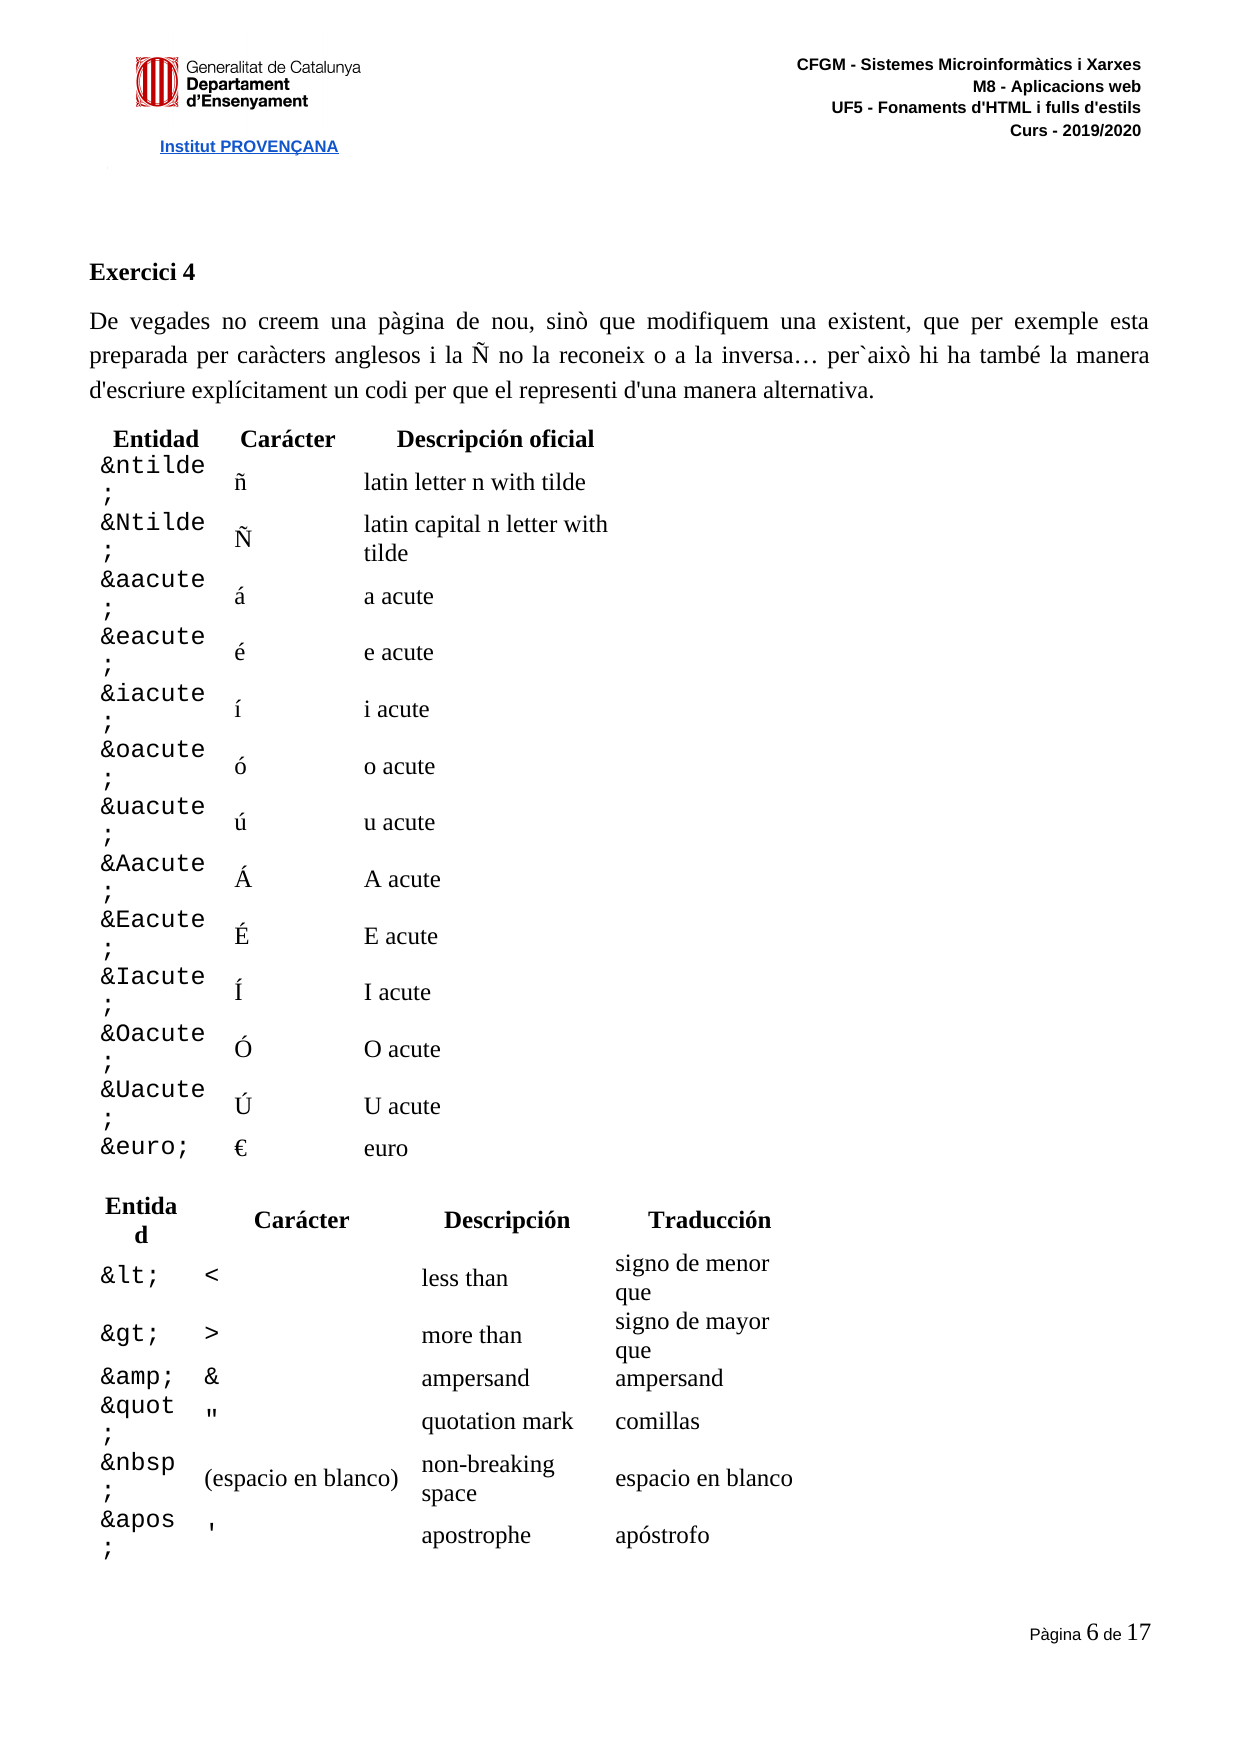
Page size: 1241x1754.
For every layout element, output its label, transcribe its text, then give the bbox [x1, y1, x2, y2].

table_header Descripción oficial [353, 424, 638, 453]
table_cell &oacute; [89, 737, 223, 793]
table_cell O acute [353, 1020, 638, 1077]
table_cell U acute [353, 1077, 638, 1133]
table_cell Á [223, 850, 352, 907]
table_header Entidad [89, 424, 223, 453]
table_cell &quot; [89, 1392, 193, 1449]
table_cell &iacute; [89, 680, 223, 737]
table_cell apóstrofo [604, 1506, 816, 1563]
table_cell A acute [353, 850, 638, 907]
table_cell ampersand [604, 1364, 816, 1392]
table_cell e acute [353, 624, 638, 680]
table_cell a acute [353, 567, 638, 623]
table_cell > [193, 1306, 410, 1363]
table_cell &uacute; [89, 794, 223, 850]
table_cell i acute [353, 680, 638, 737]
table_cell o acute [353, 737, 638, 793]
table_cell euro [353, 1134, 638, 1162]
table_cell signo de mayor que [604, 1306, 816, 1363]
table_cell less than [410, 1249, 604, 1306]
picture [99, 32, 397, 133]
table_header Entidad [89, 1191, 193, 1248]
table_cell ampersand [410, 1364, 604, 1392]
table_cell Ó [223, 1020, 352, 1077]
table_header Traducción [604, 1191, 816, 1248]
table_header Carácter [193, 1191, 410, 1248]
table_cell " [193, 1392, 410, 1449]
table_cell latin letter n with tilde [353, 453, 638, 509]
table_cell signo de menor que [604, 1249, 816, 1306]
table_cell & [193, 1364, 410, 1392]
table_cell Ú [223, 1077, 352, 1133]
table_cell u acute [353, 794, 638, 850]
table_cell ñ [223, 453, 352, 509]
table_cell &lt; [89, 1249, 193, 1306]
table_cell &apos; [89, 1506, 193, 1563]
table_cell &nbsp; [89, 1449, 193, 1506]
table_cell é [223, 624, 352, 680]
table_cell &ntilde; [89, 453, 223, 509]
table_cell &aacute; [89, 567, 223, 623]
table_cell &eacute; [89, 624, 223, 680]
text De vegades no creem una pàgina de nou, sinò que modifiquem una existent, que per exemple esta preparada per caràcters anglesos i la Ñ no la reconeix o a la inversa… per`això hi ha també la manera d'escriure explícitament un codi per que el representi d'una manera alternativa. [89, 306, 1151, 403]
table_cell non-breaking space [410, 1449, 604, 1506]
table_cell ó [223, 737, 352, 793]
table_header Descripción [410, 1191, 604, 1248]
table_cell &euro; [89, 1134, 223, 1162]
table_cell comillas [604, 1392, 816, 1449]
table_cell ' [193, 1506, 410, 1563]
table_cell &amp; [89, 1364, 193, 1392]
table_cell í [223, 680, 352, 737]
table_cell &Oacute; [89, 1020, 223, 1077]
table_cell E acute [353, 907, 638, 963]
table_cell I acute [353, 964, 638, 1020]
table_cell latin capital n letter with tilde [353, 509, 638, 567]
table_cell more than [410, 1306, 604, 1363]
table_cell ú [223, 794, 352, 850]
table_cell &Aacute; [89, 850, 223, 907]
table_cell < [193, 1249, 410, 1306]
table_cell &Uacute; [89, 1077, 223, 1133]
table_cell &gt; [89, 1306, 193, 1363]
table_cell &Iacute; [89, 964, 223, 1020]
table_cell &Eacute; [89, 907, 223, 963]
table_cell espacio en blanco [604, 1449, 816, 1506]
table_cell Í [223, 964, 352, 1020]
table_cell Ñ [223, 509, 352, 567]
table_cell € [223, 1134, 352, 1162]
table_cell apostrophe [410, 1506, 604, 1563]
table_header Carácter [223, 424, 352, 453]
table_cell É [223, 907, 352, 963]
text Exercici 4 [89, 257, 1151, 286]
table_cell (espacio en blanco) [193, 1449, 410, 1506]
table_cell quotation mark [410, 1392, 604, 1449]
table_cell &Ntilde; [89, 509, 223, 567]
table_cell á [223, 567, 352, 623]
